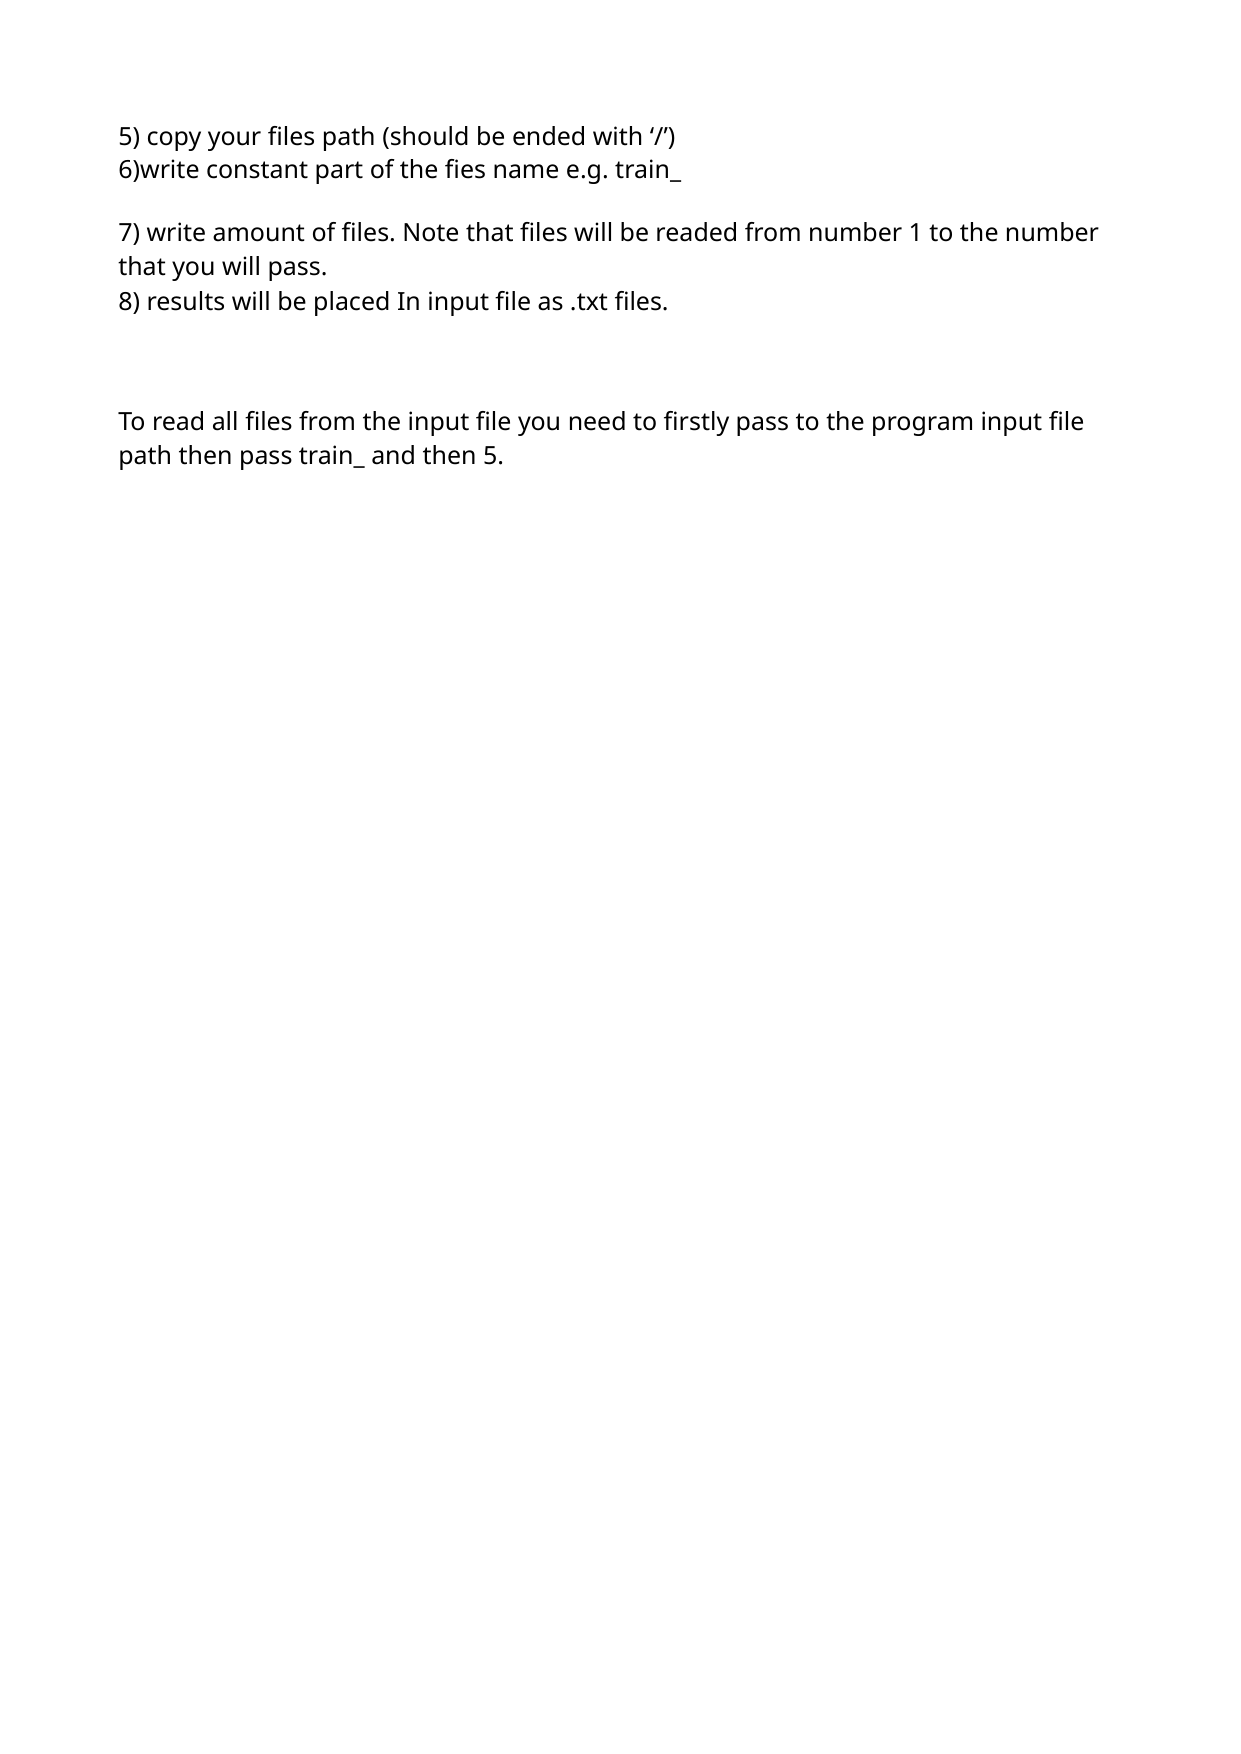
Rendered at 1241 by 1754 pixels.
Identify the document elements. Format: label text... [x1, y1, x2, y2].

text 7) write amount of files. Note that files will be readed from number 1 to the number that you will pass. [118, 215, 1122, 283]
text 5) copy your files path (should be ended with ‘/’) [118, 118, 1122, 152]
text 8) results will be placed In input file as .txt files. [118, 283, 1122, 317]
text 6)write constant part of the fies name e.g. train_ [118, 152, 1122, 186]
text To read all files from the input file you need to firstly pass to the program input file path then pass train_ and then 5. [118, 403, 1122, 472]
